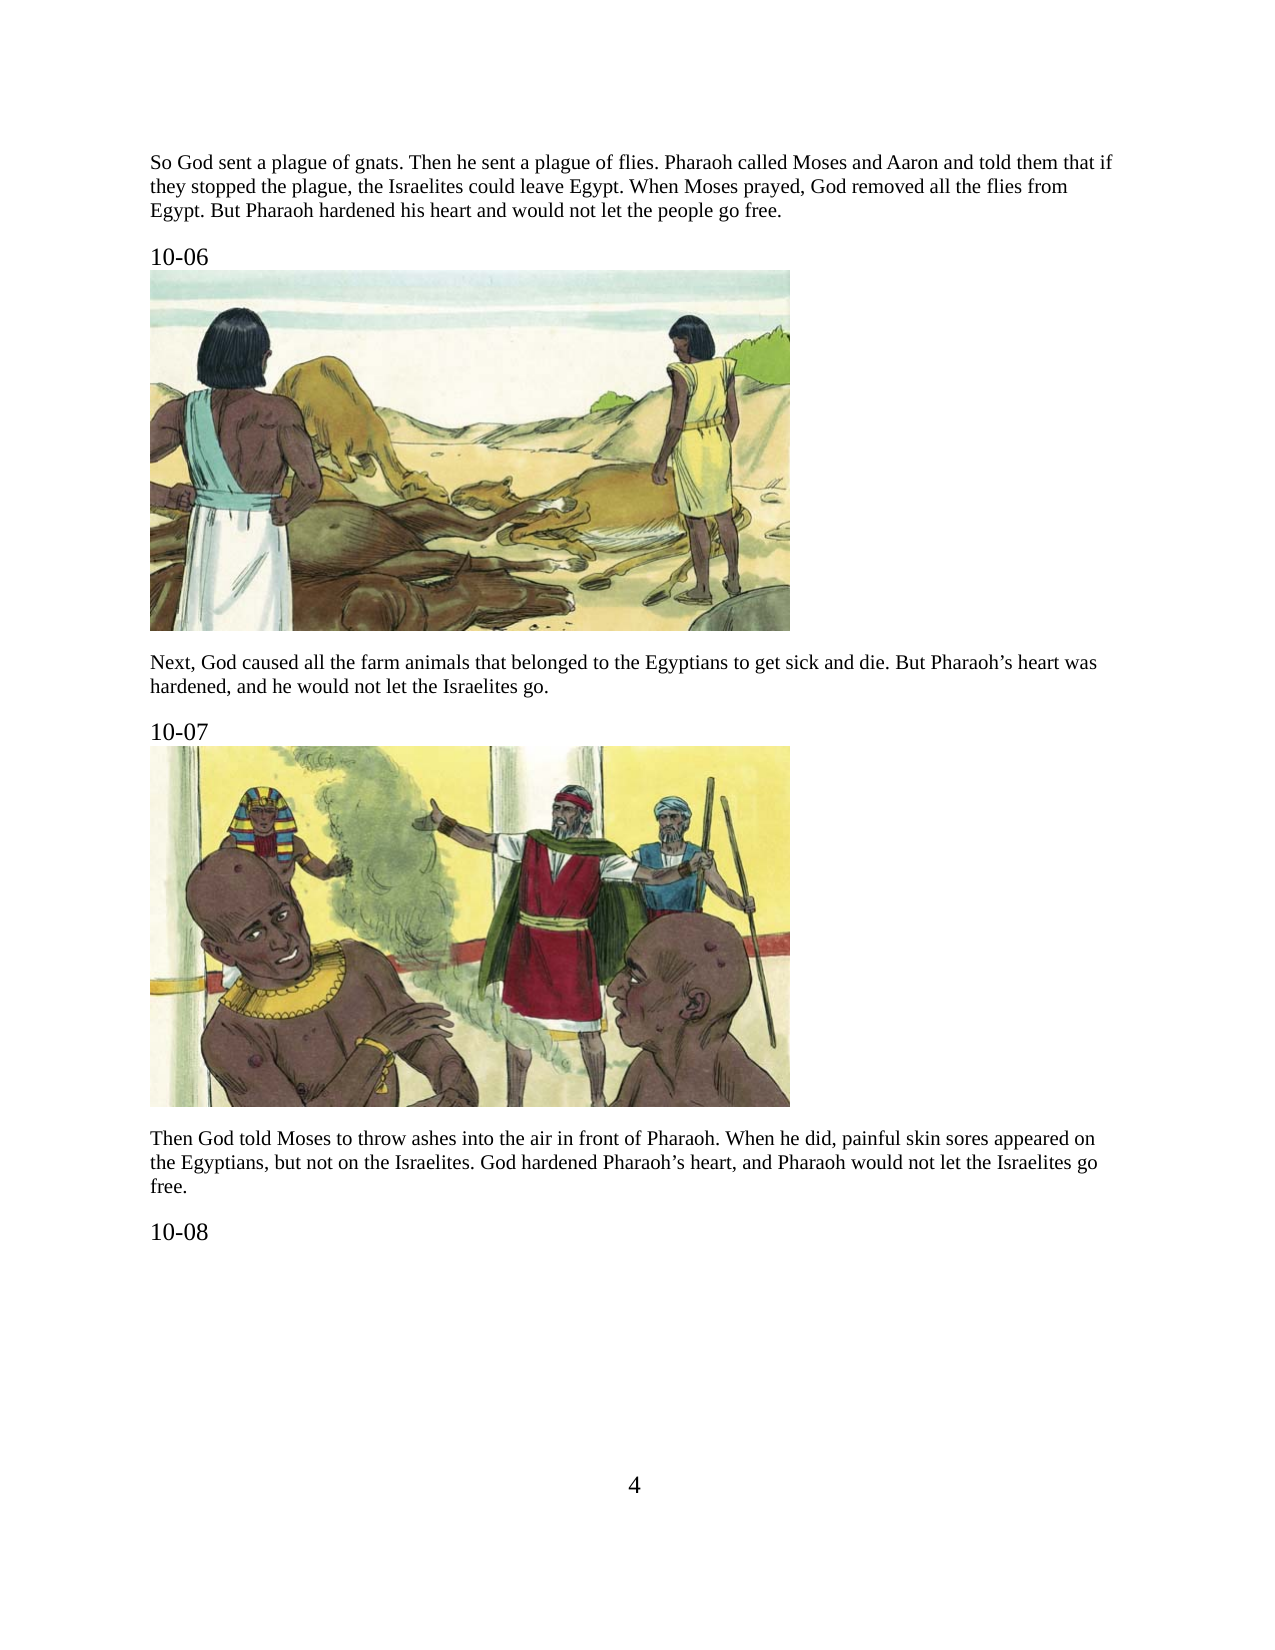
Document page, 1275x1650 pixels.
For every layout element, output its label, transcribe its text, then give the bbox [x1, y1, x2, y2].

subtitle 10-06 [150, 242, 1125, 270]
subtitle 10-08 [150, 1217, 1125, 1246]
text Next, God caused all the farm animals that belonged to the Egyptians to get sick and die. But Pharaoh’s heart was hardened, and he would not let the Israelites go. [150, 650, 1125, 698]
picture [150, 270, 790, 631]
subtitle 10-07 [150, 717, 1125, 746]
text Then God told Moses to throw ashes into the air in front of Pharaoh. When he did, painful skin sores appeared on the Egyptians, but not on the Israelites. God hardened Pharaoh’s heart, and Pharaoh would not let the Israelites go free. [150, 1126, 1125, 1198]
text So God sent a plague of gnats. Then he sent a plague of flies. Pharaoh called Moses and Aaron and told them that if they stopped the plague, the Israelites could leave Egypt. When Moses prayed, God removed all the flies from Egypt. But Pharaoh hardened his heart and would not let the people go free. [150, 150, 1125, 222]
picture [150, 746, 790, 1107]
